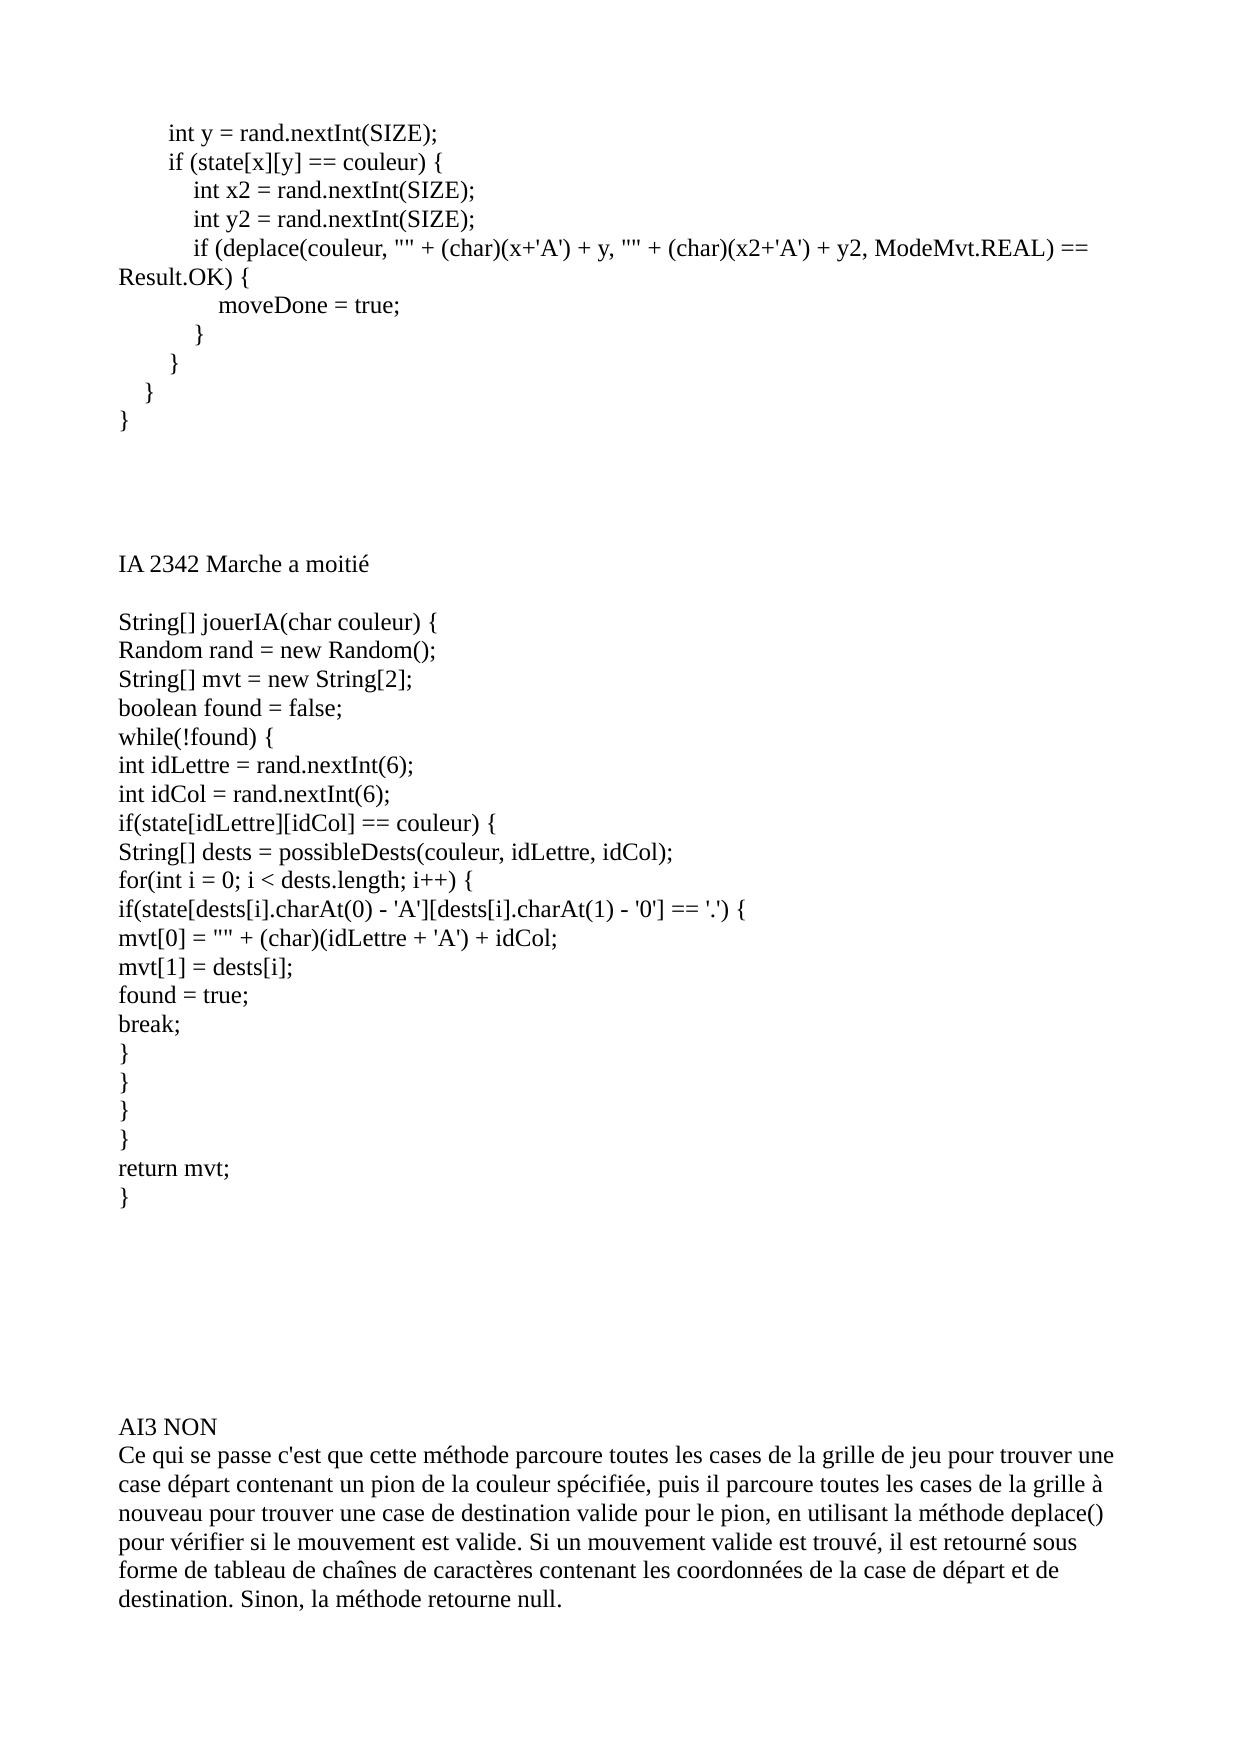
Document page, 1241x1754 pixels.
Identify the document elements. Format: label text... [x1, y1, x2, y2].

text } [118, 1124, 1122, 1153]
text String[] dests = possibleDests(couleur, idLettre, idCol); [118, 837, 1122, 866]
text mvt[0] = "" + (char)(idLettre + 'A') + idCol; [118, 923, 1122, 952]
text } [118, 348, 1122, 377]
text IA 2342 Marche a moitié [118, 549, 1122, 578]
text int x2 = rand.nextInt(SIZE); [118, 176, 1122, 204]
text found = true; [118, 981, 1122, 1009]
text Random rand = new Random(); [118, 636, 1122, 664]
text String[] mvt = new String[2]; [118, 664, 1122, 693]
text if (state[x][y] == couleur) { [118, 147, 1122, 176]
text boolean found = false; [118, 693, 1122, 722]
text AI3 NON [118, 1412, 1122, 1441]
text } [118, 1096, 1122, 1124]
text int idCol = rand.nextInt(6); [118, 779, 1122, 808]
text break; [118, 1009, 1122, 1038]
text int idLettre = rand.nextInt(6); [118, 751, 1122, 779]
text int y2 = rand.nextInt(SIZE); [118, 204, 1122, 233]
text Ce qui se passe c'est que cette méthode parcoure toutes les cases de la grille de jeu pour trouver une case départ contenant un pion de la couleur spécifiée, puis il parcoure toutes les cases de la grille à nouveau pour trouver une case de destination valide pour le pion, en utilisant la méthode deplace() pour vérifier si le mouvement est valide. Si un mouvement valide est trouvé, il est retourné sous forme de tableau de chaînes de caractères contenant les coordonnées de la case de départ et de destination. Sinon, la méthode retourne null. [118, 1441, 1122, 1613]
text } [118, 1038, 1122, 1067]
text moveDone = true; [118, 291, 1122, 319]
text for(int i = 0; i < dests.length; i++) { [118, 866, 1122, 894]
text } [118, 377, 1122, 406]
text if (deplace(couleur, "" + (char)(x+'A') + y, "" + (char)(x2+'A') + y2, ModeMvt.REAL) == Result.OK) { [118, 233, 1122, 291]
text } [118, 406, 1122, 434]
text while(!found) { [118, 722, 1122, 751]
text if(state[dests[i].charAt(0) - 'A'][dests[i].charAt(1) - '0'] == '.') { [118, 894, 1122, 923]
text return mvt; [118, 1153, 1122, 1182]
text } [118, 1182, 1122, 1211]
text } [118, 1067, 1122, 1096]
text if(state[idLettre][idCol] == couleur) { [118, 808, 1122, 837]
text String[] jouerIA(char couleur) { [118, 607, 1122, 636]
text mvt[1] = dests[i]; [118, 952, 1122, 981]
text int y = rand.nextInt(SIZE); [118, 118, 1122, 147]
text } [118, 319, 1122, 348]
